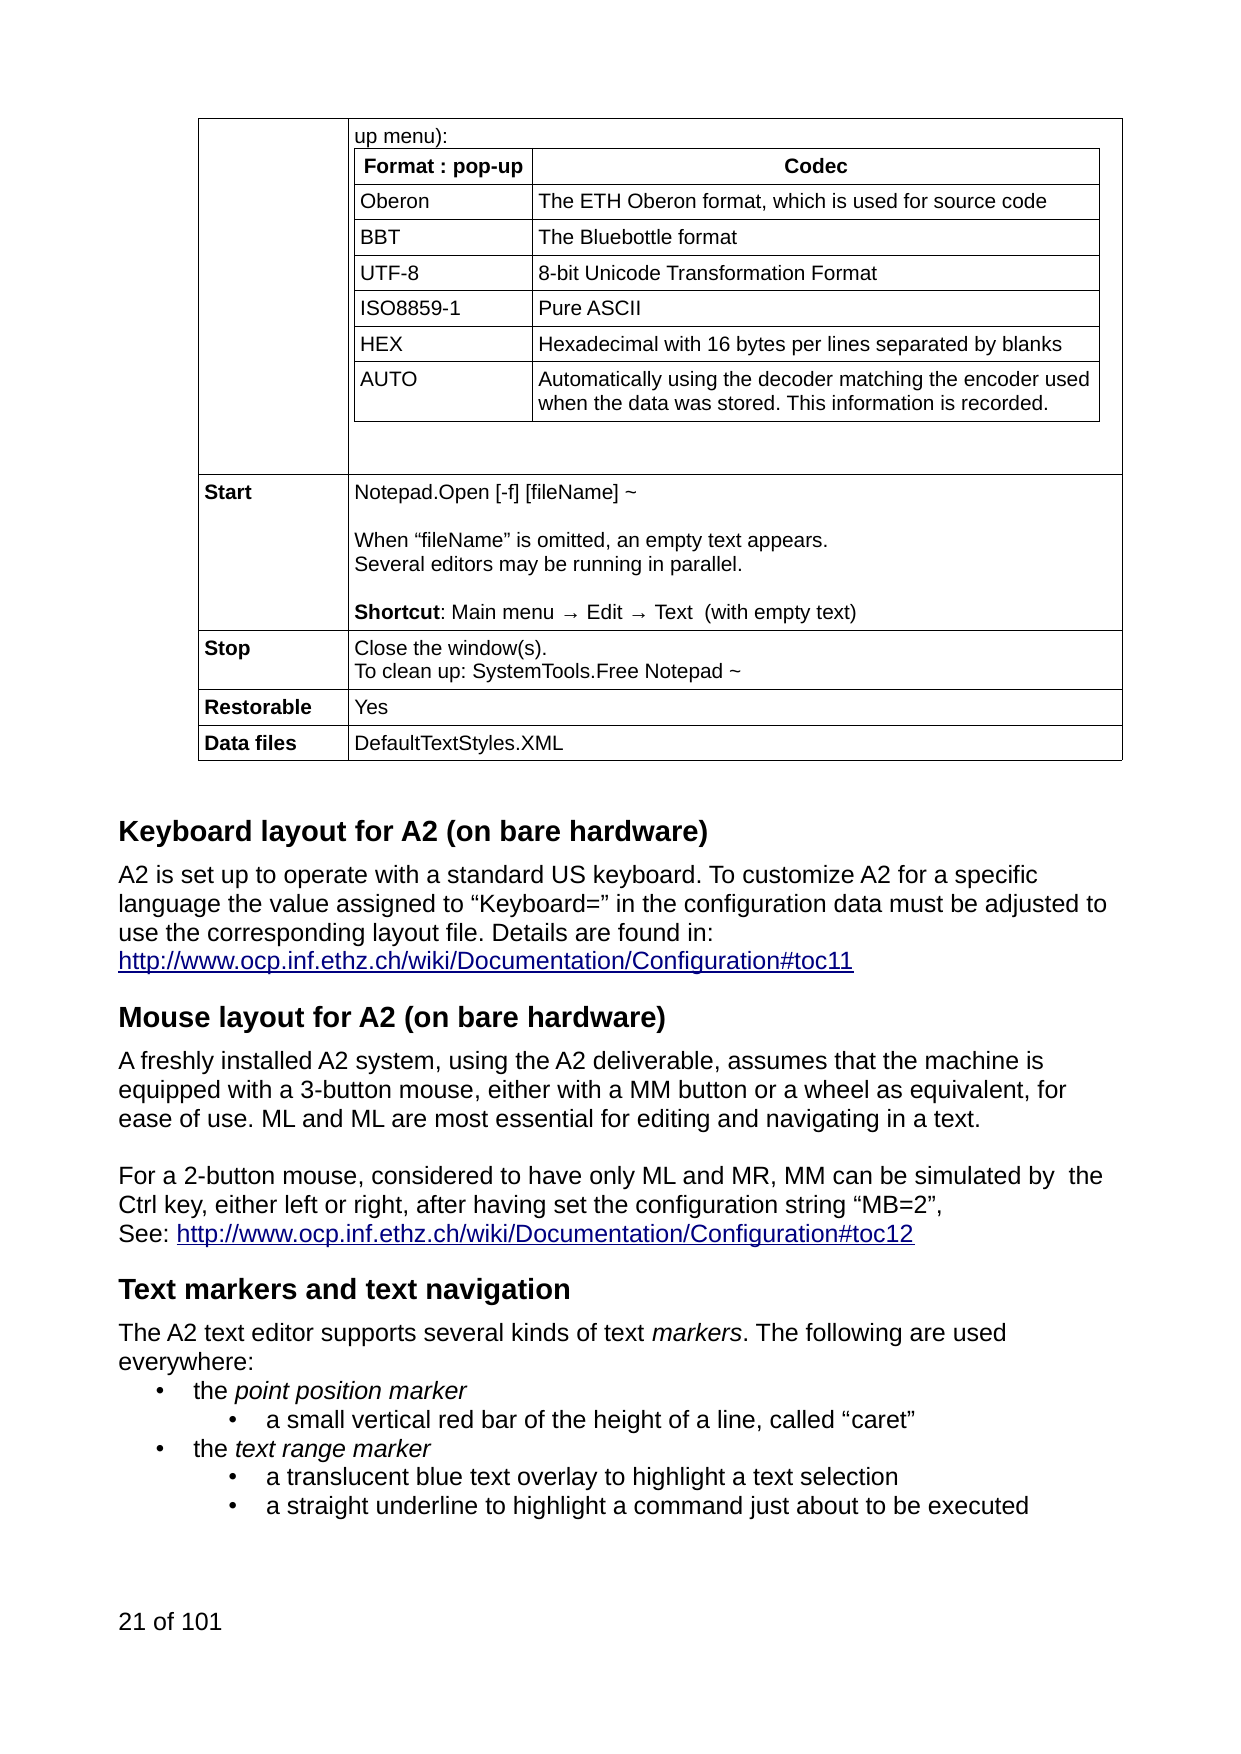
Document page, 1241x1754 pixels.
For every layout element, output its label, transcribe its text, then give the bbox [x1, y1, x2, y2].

list a translucent blue text overlay to highlight a text selection [228, 1462, 1122, 1491]
table_cell UTF-8 [355, 256, 532, 290]
table_cell Data files [199, 726, 348, 760]
table_cell AUTO [355, 362, 532, 421]
table_header Codec [533, 149, 1099, 183]
subtitle Keyboard layout for A2 (on bare hardware) [118, 814, 1122, 847]
table_cell Oberon [355, 185, 532, 219]
table_cell The ETH Oberon format, which is used for source code [533, 185, 1099, 219]
table_cell Start [199, 475, 348, 629]
table_cell Pure ASCII [533, 291, 1099, 326]
table_cell HEX [355, 327, 532, 361]
text A2 is set up to operate with a standard US keyboard. To customize A2 for a specific language the value assigned to “Keyboard=” in the configuration data must be adjusted to use the corresponding layout file. Details are found in: [118, 860, 1122, 946]
table_header up menu): [349, 119, 1122, 474]
list the text range marker [156, 1433, 1122, 1462]
table_cell ISO8859-1 [355, 291, 532, 326]
table_cell Yes [349, 690, 1122, 724]
table_cell Stop [199, 631, 348, 689]
subtitle Text markers and text navigation [118, 1272, 1122, 1306]
list a small vertical red bar of the height of a line, called “caret” [228, 1405, 1122, 1433]
table_cell Automatically using the decoder matching the encoder used when the data was stored. This information is recorded. [533, 362, 1099, 421]
table_cell Close the window(s). To clean up: SystemTools.Free Notepad ~ [349, 631, 1122, 689]
table_cell The Bluebottle format [533, 220, 1099, 254]
list the point position marker [156, 1376, 1122, 1405]
table_cell Notepad.Open [-f] [fileName] ~ When “fileName” is omitted, an empty text appears. Several editors may be running in parallel. Shortcut: Main menu → Edit → Text (with empty text) [349, 475, 1122, 629]
table_cell Hexadecimal with 16 bytes per lines separated by blanks [533, 327, 1099, 361]
table_header Format : pop-up [355, 149, 532, 183]
table_cell DefaultTextStyles.XML [349, 726, 1122, 760]
text http://www.ocp.inf.ethz.ch/wiki/Documentation/Configuration#toc11 [118, 946, 1122, 975]
table_cell BBT [355, 220, 532, 254]
list a straight underline to highlight a command just about to be executed [228, 1491, 1122, 1520]
table_header [199, 119, 348, 474]
table_cell 8-bit Unicode Transformation Format [533, 256, 1099, 290]
subtitle Mouse layout for A2 (on bare hardware) [118, 1000, 1122, 1033]
text See: http://www.ocp.inf.ethz.ch/wiki/Documentation/Configuration#toc12 [118, 1218, 1122, 1247]
text The A2 text editor supports several kinds of text markers. The following are used everywhere: [118, 1318, 1122, 1376]
text For a 2-button mouse, considered to have only ML and MR, MM can be simulated by the Ctrl key, either left or right, after having set the configuration string “MB=2”, [118, 1161, 1122, 1218]
text A freshly installed A2 system, using the A2 deliverable, assumes that the machine is equipped with a 3-button mouse, either with a MM button or a wheel as equivalent, for ease of use. ML and ML are most essential for editing and navigating in a text. [118, 1046, 1122, 1132]
table_cell Restorable [199, 690, 348, 724]
